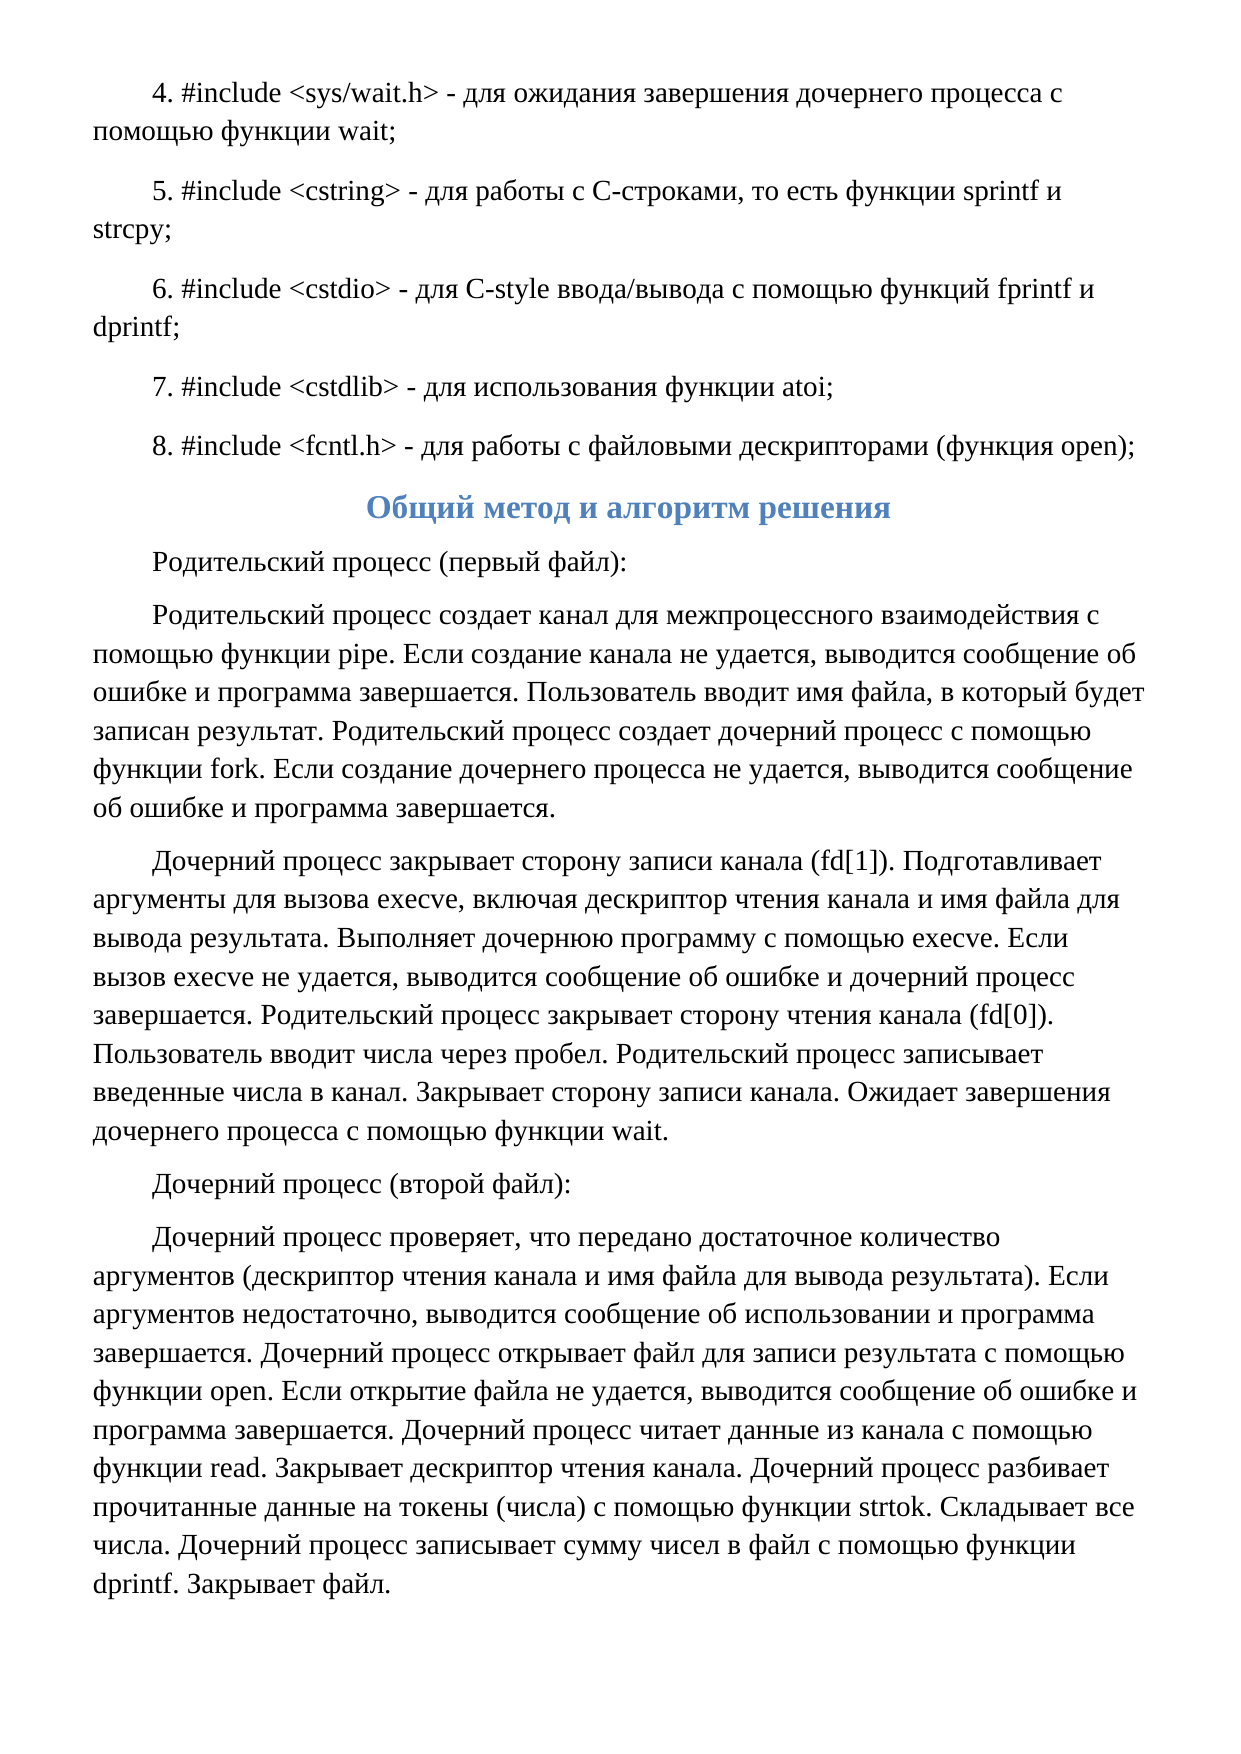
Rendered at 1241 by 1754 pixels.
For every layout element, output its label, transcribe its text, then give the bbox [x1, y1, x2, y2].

text Родительский процесс (первый файл): [93, 544, 1147, 578]
text Родительский процесс создает канал для межпроцессного взаимодействия с помощью функции pipe. Если создание канала не удается, выводится сообщение об ошибке и программа завершается. Пользователь вводит имя файла, в который будет записан результат. Родительский процесс создает дочерний процесс с помощью функции fork. Если создание дочернего процесса не удается, выводится сообщение об ошибке и программа завершается. [93, 597, 1147, 823]
text 5. #include <cstring> - для работы с C-строками, то есть функции sprintf и strcpy; [93, 173, 1147, 245]
text 8. #include <fcntl.h> - для работы с файловыми дескрипторами (функция open); [93, 428, 1147, 462]
subtitle Общий метод и алгоритм решения [93, 487, 1147, 526]
text 4. #include <sys/wait.h> - для ожидания завершения дочернего процесса с помощью функции wait; [93, 75, 1147, 147]
text Дочерний процесс закрывает сторону записи канала (fd[1]). Подготавливает аргументы для вызова execve, включая дескриптор чтения канала и имя файла для вывода результата. Выполняет дочернюю программу с помощью execve. Если вызов execve не удается, выводится сообщение об ошибке и дочерний процесс завершается. Родительский процесс закрывает сторону чтения канала (fd[0]). Пользователь вводит числа через пробел. Родительский процесс записывает введенные числа в канал. Закрывает сторону записи канала. Ожидает завершения дочернего процесса с помощью функции wait. [93, 843, 1147, 1146]
text Дочерний процесс проверяет, что передано достаточное количество аргументов (дескриптор чтения канала и имя файла для вывода результата). Если аргументов недостаточно, выводится сообщение об использовании и программа завершается. Дочерний процесс открывает файл для записи результата с помощью функции open. Если открытие файла не удается, выводится сообщение об ошибке и программа завершается. Дочерний процесс читает данные из канала с помощью функции read. Закрывает дескриптор чтения канала. Дочерний процесс разбивает прочитанные данные на токены (числа) с помощью функции strtok. Складывает все числа. Дочерний процесс записывает сумму чисел в файл с помощью функции dprintf. Закрывает файл. [93, 1219, 1147, 1599]
text 7. #include <cstdlib> - для использования функции atoi; [93, 369, 1147, 402]
text Дочерний процесс (второй файл): [93, 1166, 1147, 1199]
text 6. #include <cstdio> - для C-style ввода/вывода с помощью функций fprintf и dprintf; [93, 271, 1147, 343]
